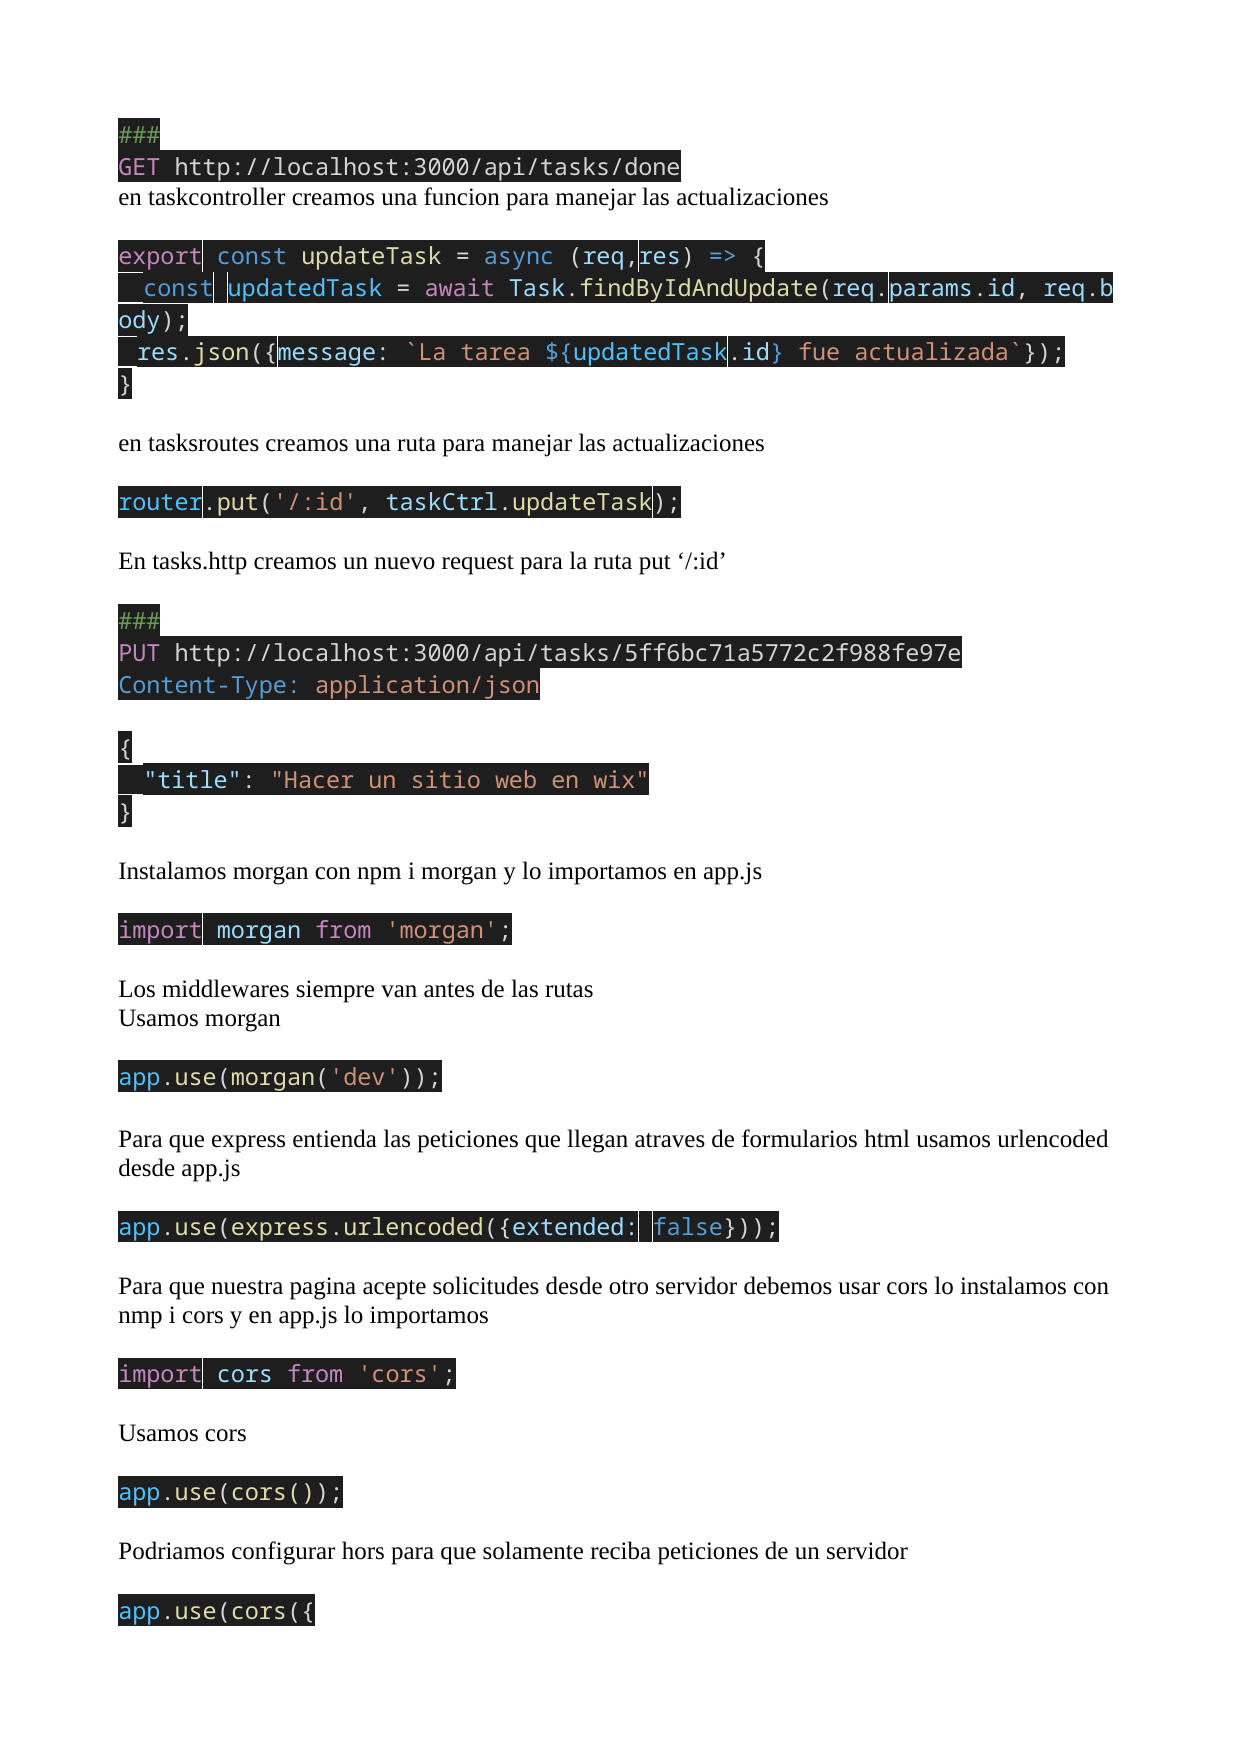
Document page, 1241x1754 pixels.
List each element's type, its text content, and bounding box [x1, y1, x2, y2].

text GET http://localhost:3000/api/tasks/done [118, 150, 1122, 182]
text app.use(morgan('dev')); [118, 1060, 1122, 1092]
text import cors from 'cors'; [118, 1357, 1122, 1389]
text Podriamos configurar hors para que solamente reciba peticiones de un servidor [118, 1536, 1122, 1565]
text router.put('/:id', taskCtrl.updateTask); [118, 486, 1122, 518]
text export const updateTask = async (req,res) => { [118, 239, 1122, 272]
text { [118, 731, 1122, 763]
text en taskcontroller creamos una funcion para manejar las actualizaciones [118, 182, 1122, 211]
text Content-Type: application/json [118, 668, 1122, 700]
text import morgan from 'morgan'; [118, 913, 1122, 945]
text Para que express entienda las peticiones que llegan atraves de formularios html usamos urlencoded desde app.js [118, 1124, 1122, 1182]
text } [118, 795, 1122, 827]
text ### [118, 604, 1122, 636]
text Usamos morgan [118, 1003, 1122, 1032]
text app.use(cors()); [118, 1476, 1122, 1508]
text Usamos cors [118, 1418, 1122, 1447]
text En tasks.http creamos un nuevo request para la ruta put ‘/:id’ [118, 546, 1122, 575]
text Instalamos morgan con npm i morgan y lo importamos en app.js [118, 856, 1122, 884]
text res.json({message: `La tarea ${updatedTask.id} fue actualizada`}); [118, 336, 1122, 367]
text PUT http://localhost:3000/api/tasks/5ff6bc71a5772c2f988fe97e [118, 636, 1122, 668]
text en tasksroutes creamos una ruta para manejar las actualizaciones [118, 428, 1122, 457]
text Para que nuestra pagina acepte solicitudes desde otro servidor debemos usar cors lo instalamos con nmp i cors y en app.js lo importamos [118, 1271, 1122, 1329]
text "title": "Hacer un sitio web en wix" [118, 763, 1122, 795]
text app.use(express.urlencoded({extended: false})); [118, 1211, 1122, 1242]
text } [118, 367, 1122, 399]
text app.use(cors({ [118, 1594, 1122, 1626]
text ### [118, 118, 1122, 150]
text Los middlewares siempre van antes de las rutas [118, 974, 1122, 1003]
text const updatedTask = await Task.findByIdAndUpdate(req.params.id, req.body); [118, 272, 1122, 336]
